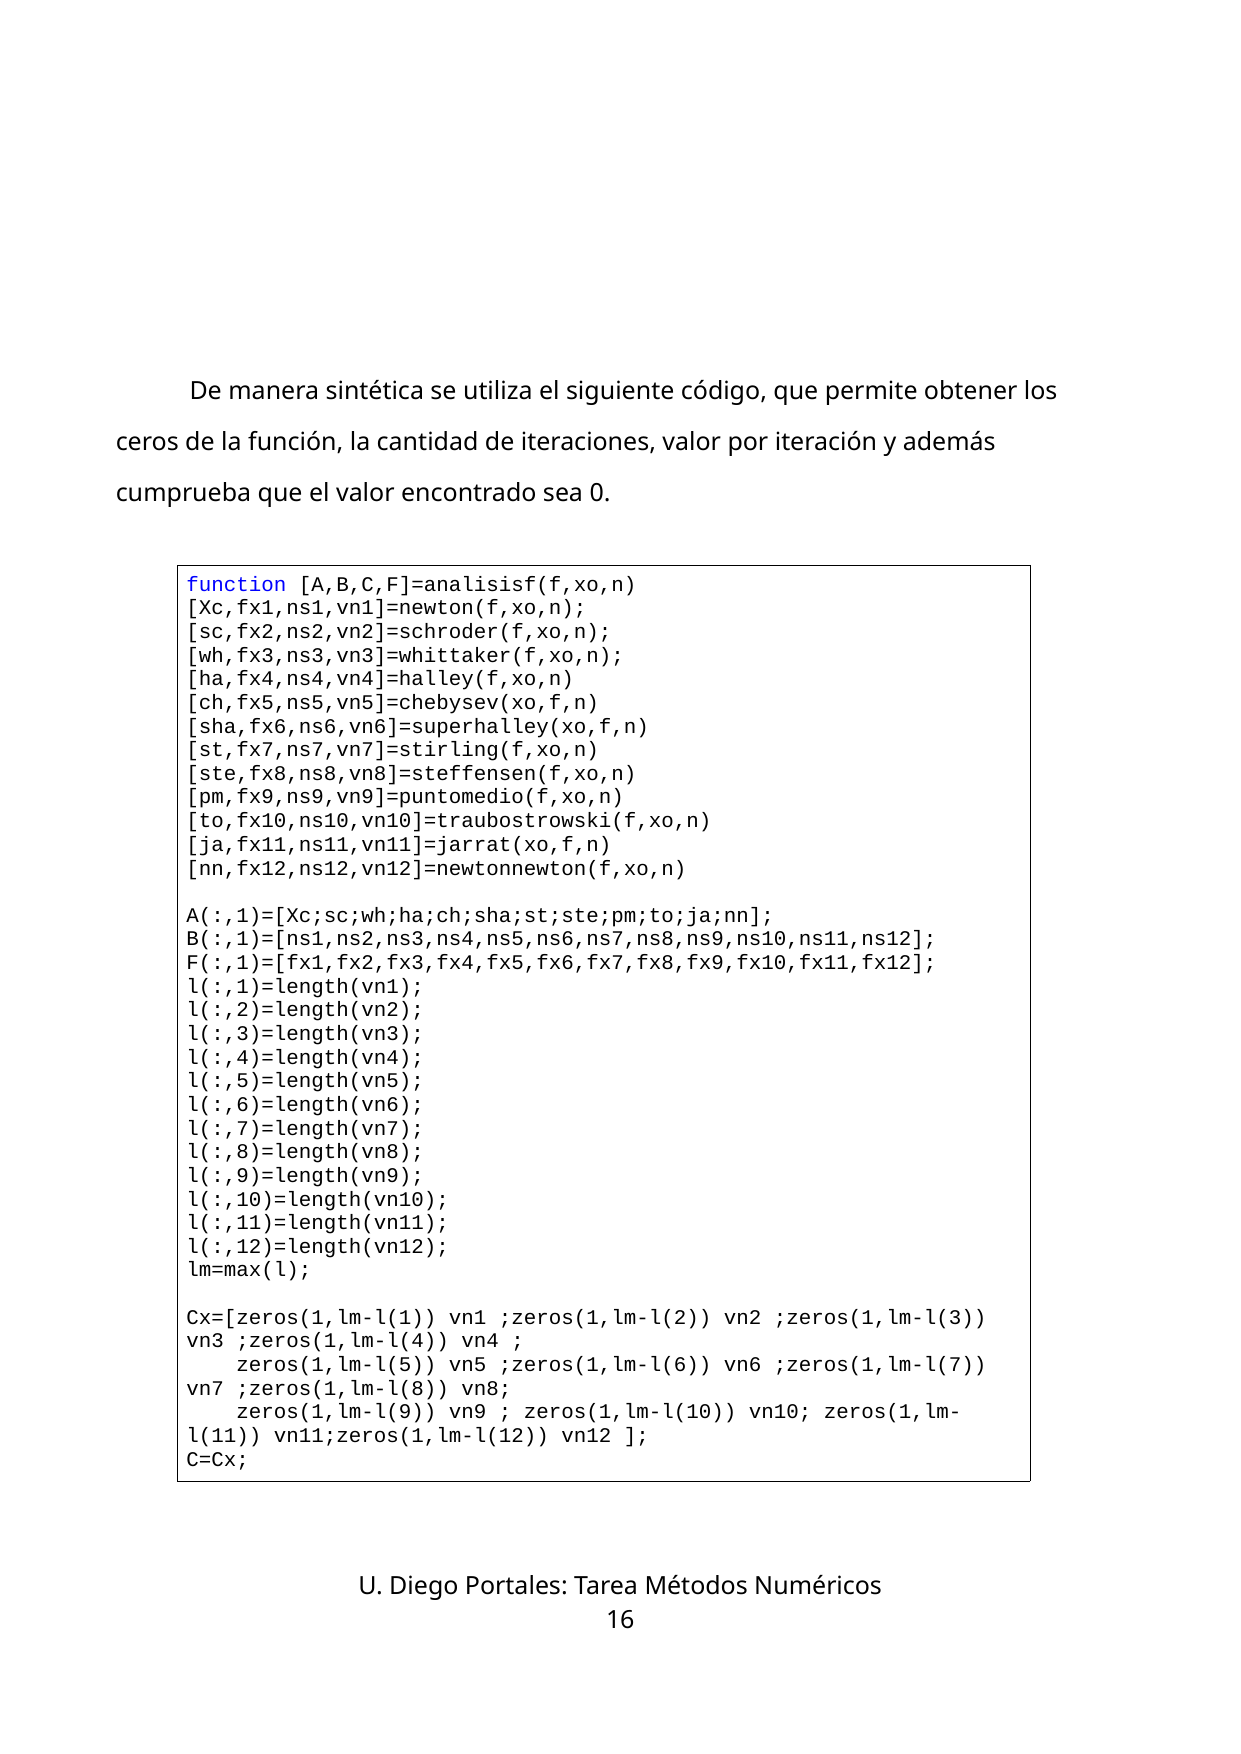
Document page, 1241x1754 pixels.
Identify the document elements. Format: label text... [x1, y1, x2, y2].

text zeros(1,lm-l(9)) vn9 ; zeros(1,lm-l(10)) vn10; zeros(1,lm-l(11)) vn11;zeros(1,lm-l(12)) vn12 ]; [186, 1401, 1021, 1449]
text B(:,1)=[ns1,ns2,ns3,ns4,ns5,ns6,ns7,ns8,ns9,ns10,ns11,ns12]; [186, 928, 1021, 952]
text F(:,1)=[fx1,fx2,fx3,fx4,fx5,fx6,fx7,fx8,fx9,fx10,fx11,fx12]; [186, 952, 1021, 976]
text [ch,fx5,ns5,vn5]=chebysev(xo,f,n) [186, 692, 1021, 716]
text l(:,1)=length(vn1); [186, 976, 1021, 999]
text [ha,fx4,ns4,vn4]=halley(f,xo,n) [186, 668, 1021, 692]
text l(:,12)=length(vn12); [186, 1236, 1021, 1259]
text C=Cx; [186, 1449, 1021, 1472]
text l(:,9)=length(vn9); [186, 1165, 1021, 1188]
text l(:,6)=length(vn6); [186, 1094, 1021, 1118]
text [to,fx10,ns10,vn10]=traubostrowski(f,xo,n) [186, 810, 1021, 834]
text l(:,7)=length(vn7); [186, 1118, 1021, 1141]
text l(:,2)=length(vn2); [186, 999, 1021, 1023]
text zeros(1,lm-l(5)) vn5 ;zeros(1,lm-l(6)) vn6 ;zeros(1,lm-l(7)) vn7 ;zeros(1,lm-l(8)) vn8; [186, 1354, 1021, 1401]
text [wh,fx3,ns3,vn3]=whittaker(f,xo,n); [186, 645, 1021, 668]
text [sha,fx6,ns6,vn6]=superhalley(xo,f,n) [186, 716, 1021, 739]
text [sc,fx2,ns2,vn2]=schroder(f,xo,n); [186, 621, 1021, 645]
text De manera sintética se utiliza el siguiente código, que permite obtener los ceros de la función, la cantidad de iteraciones, valor por iteración y además cumprueba que el valor encontrado sea 0. [116, 372, 1122, 508]
text l(:,10)=length(vn10); [186, 1188, 1021, 1212]
text [nn,fx12,ns12,vn12]=newtonnewton(f,xo,n) [186, 857, 1021, 881]
text A(:,1)=[Xc;sc;wh;ha;ch;sha;st;ste;pm;to;ja;nn]; [186, 905, 1021, 928]
text [Xc,fx1,ns1,vn1]=newton(f,xo,n); [186, 597, 1021, 621]
text l(:,5)=length(vn5); [186, 1070, 1021, 1094]
text l(:,8)=length(vn8); [186, 1141, 1021, 1165]
text l(:,4)=length(vn4); [186, 1047, 1021, 1070]
text lm=max(l); [186, 1259, 1021, 1283]
text l(:,3)=length(vn3); [186, 1023, 1021, 1047]
text [ste,fx8,ns8,vn8]=steffensen(f,xo,n) [186, 763, 1021, 787]
text [st,fx7,ns7,vn7]=stirling(f,xo,n) [186, 739, 1021, 763]
text [pm,fx9,ns9,vn9]=puntomedio(f,xo,n) [186, 787, 1021, 810]
text function [A,B,C,F]=analisisf(f,xo,n) [186, 574, 1021, 597]
text [ja,fx11,ns11,vn11]=jarrat(xo,f,n) [186, 834, 1021, 857]
text l(:,11)=length(vn11); [186, 1212, 1021, 1236]
text Cx=[zeros(1,lm-l(1)) vn1 ;zeros(1,lm-l(2)) vn2 ;zeros(1,lm-l(3)) vn3 ;zeros(1,lm-l(4)) vn4 ; [186, 1307, 1021, 1354]
